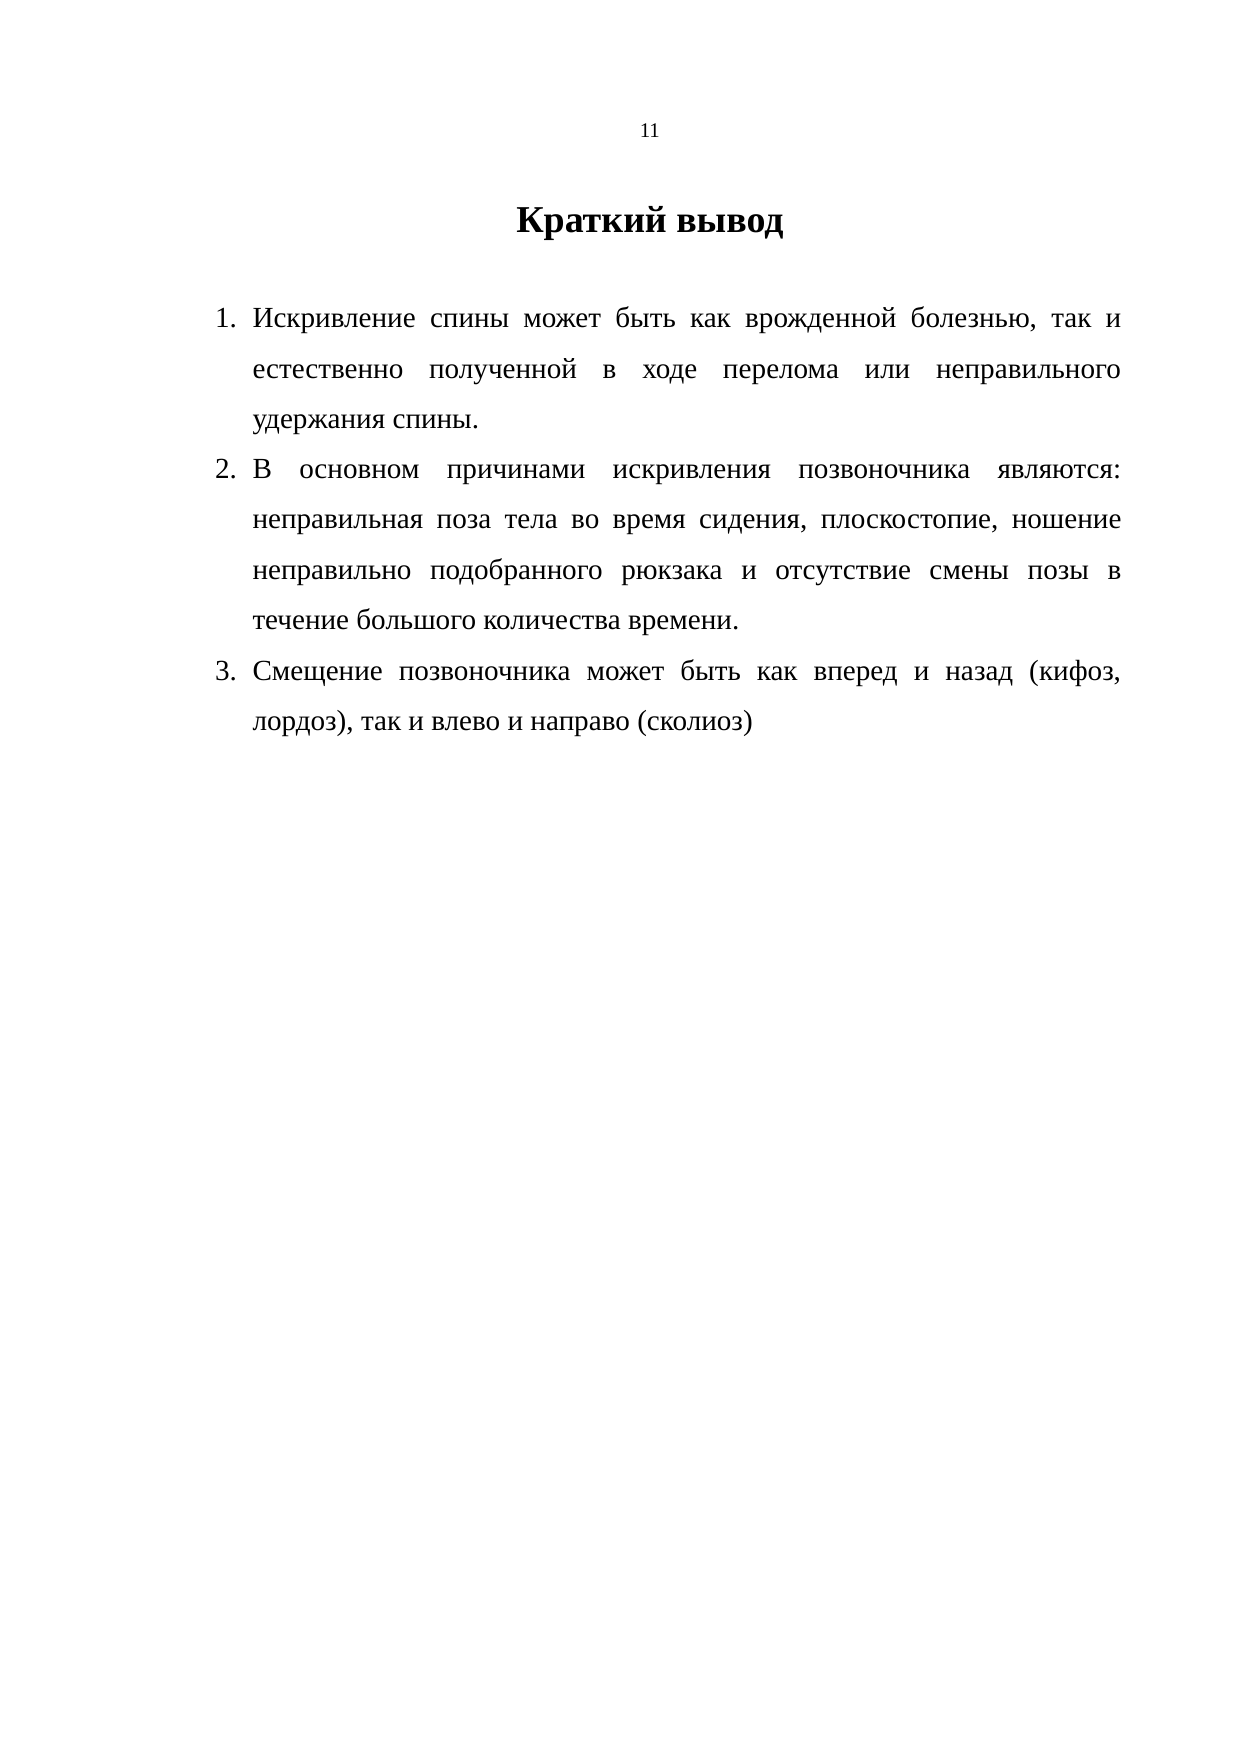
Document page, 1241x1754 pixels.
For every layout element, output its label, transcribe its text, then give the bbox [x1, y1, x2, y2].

list В основном причинами искривления позвоночника являются: неправильная поза тела во время сидения, плоскостопие, ношение неправильно подобранного рюкзака и отсутствие смены позы в течение большого количества времени. [215, 451, 1122, 636]
list Смещение позвоночника может быть как вперед и назад (кифоз, лордоз), так и влево и направо (сколиоз) [215, 653, 1122, 736]
list Искривление спины может быть как врожденной болезнью, так и естественно полученной в ходе перелома или неправильного удержания спины. [215, 300, 1122, 434]
subtitle Краткий вывод [177, 197, 1122, 240]
